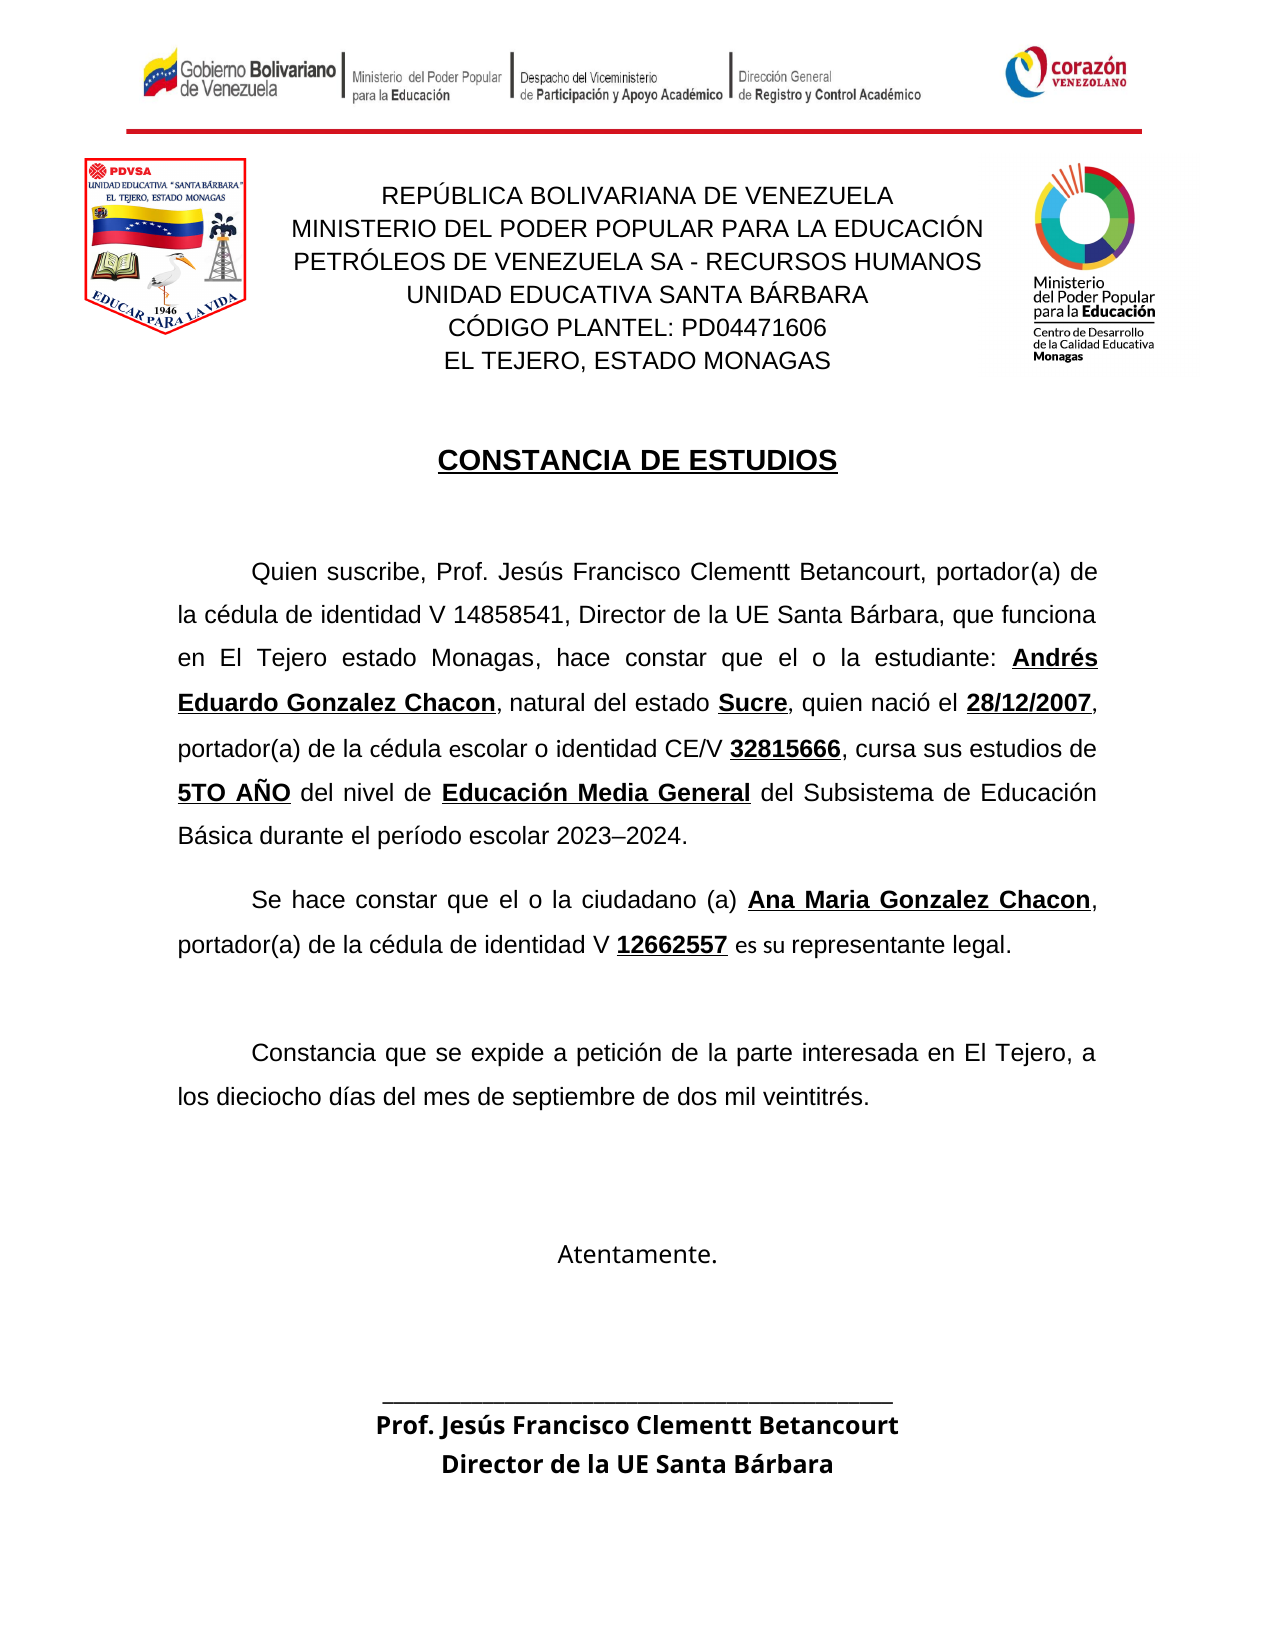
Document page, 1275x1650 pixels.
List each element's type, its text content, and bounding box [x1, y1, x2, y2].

text Constancia que se expide a petición de la parte interesada en El Tejero, a los dieciocho días del mes de septiembre de dos mil veintitrés. [177, 1038, 1098, 1110]
text CÓDIGO PLANTEL: PD04471606 [177, 313, 978, 341]
picture [126, 11, 1142, 134]
subtitle PETRÓLEOS DE VENEZUELA SA - RECURSOS HUMANOS [252, 247, 978, 275]
text Atentamente. [177, 1237, 1098, 1271]
picture [978, 153, 1200, 377]
picture [79, 158, 252, 335]
subtitle REPÚBLICA BOLIVARIANA DE VENEZUELA [252, 181, 978, 209]
text Se hace constar que el o la ciudadano (a) Ana Maria Gonzalez Chacon, portador(a) de la cédula de identidad V 12662557 es su representante legal. [177, 885, 1098, 959]
text EL TEJERO, ESTADO MONAGAS [177, 346, 978, 374]
text Quien suscribe, Prof. Jesús Francisco Clementt Betancourt, portador(a) de la cédula de identidad V 14858541, Director de la UE Santa Bárbara, que funciona en El Tejero estado Monagas, hace constar que el o la estudiante: Andrés Eduardo Gonzalez Chacon, natural del estado Sucre, quien nació el 28/12/2007, portador(a) de la cédula escolar o identidad CE/V 32815666, cursa sus estudios de 5TO AÑO del nivel de Educación Media General del Subsistema de Educación Básica durante el período escolar 2023–2024. [177, 557, 1098, 849]
subtitle CONSTANCIA DE ESTUDIOS [177, 443, 1098, 476]
subtitle MINISTERIO DEL PODER POPULAR PARA LA EDUCACIÓN [252, 214, 978, 242]
text ______________________________________________ [177, 1373, 1098, 1407]
text Director de la UE Santa Bárbara [177, 1447, 1098, 1481]
text Prof. Jesús Francisco Clementt Betancourt [177, 1407, 1098, 1441]
text UNIDAD EDUCATIVA SANTA BÁRBARA [252, 280, 978, 308]
